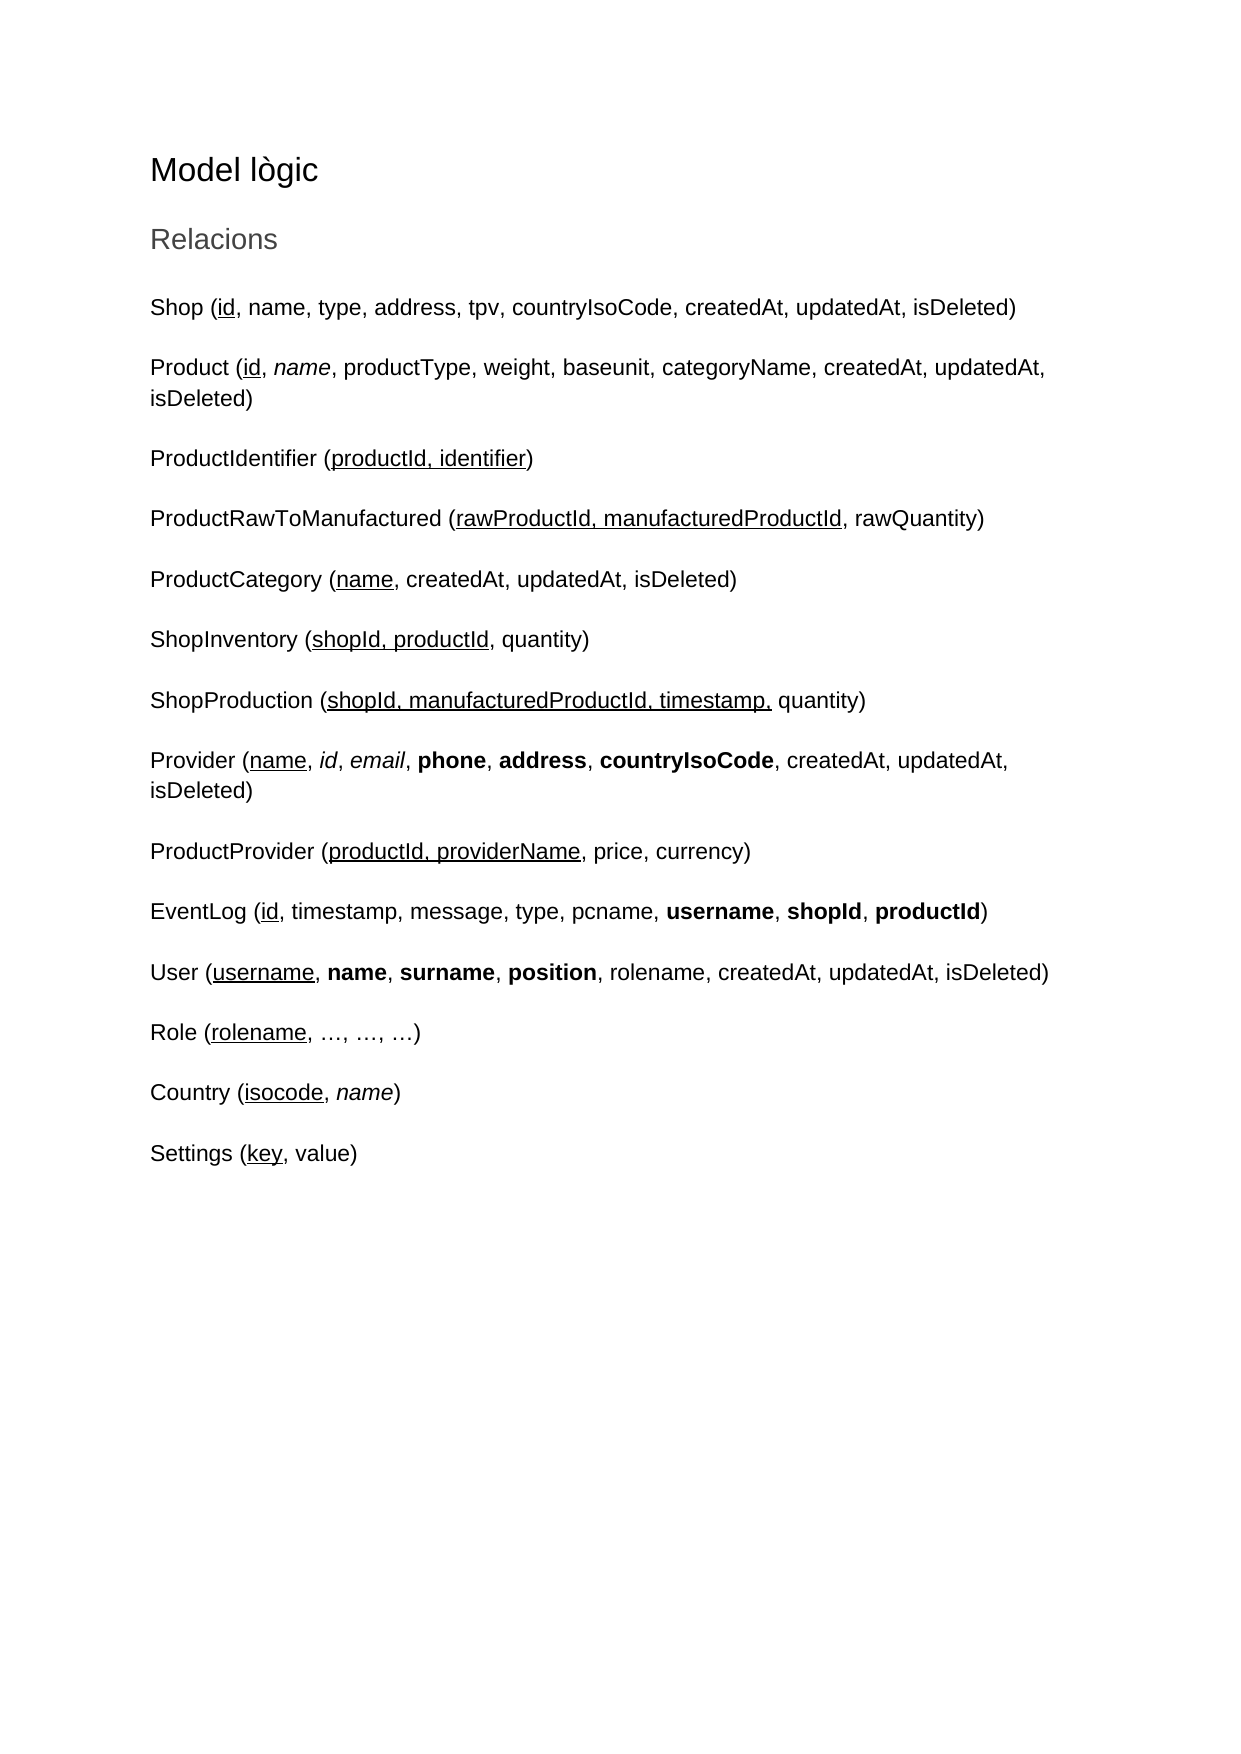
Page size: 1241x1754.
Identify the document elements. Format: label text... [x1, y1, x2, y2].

subtitle Relacions [150, 222, 1090, 255]
text Provider (name, id, email, phone, address, countryIsoCode, createdAt, updatedAt, isDeleted) [150, 747, 1090, 803]
text ShopProduction (shopId, manufacturedProductId, timestamp, quantity) [150, 687, 1090, 713]
text Product (id, name, productType, weight, baseunit, categoryName, createdAt, updatedAt, isDeleted) [150, 354, 1090, 411]
text ProductRawToManufactured (rawProductId, manufacturedProductId, rawQuantity) [150, 505, 1090, 532]
text ProductIdentifier (productId, identifier) [150, 445, 1090, 471]
text Shop (id, name, type, address, tpv, countryIsoCode, createdAt, updatedAt, isDeleted) [150, 294, 1090, 320]
text ProductProvider (productId, providerName, price, currency) [150, 838, 1090, 864]
text Country (isocode, name) [150, 1079, 1090, 1106]
text Settings (key, value) [150, 1140, 1090, 1166]
text ShopInventory (shopId, productId, quantity) [150, 626, 1090, 652]
subtitle Model lògic [150, 150, 1090, 188]
text Role (rolename, …, …, …) [150, 1019, 1090, 1045]
text User (username, name, surname, position, rolename, createdAt, updatedAt, isDeleted) [150, 958, 1090, 985]
text ProductCategory (name, createdAt, updatedAt, isDeleted) [150, 566, 1090, 592]
text EventLog (id, timestamp, message, type, pcname, username, shopId, productId) [150, 898, 1090, 924]
